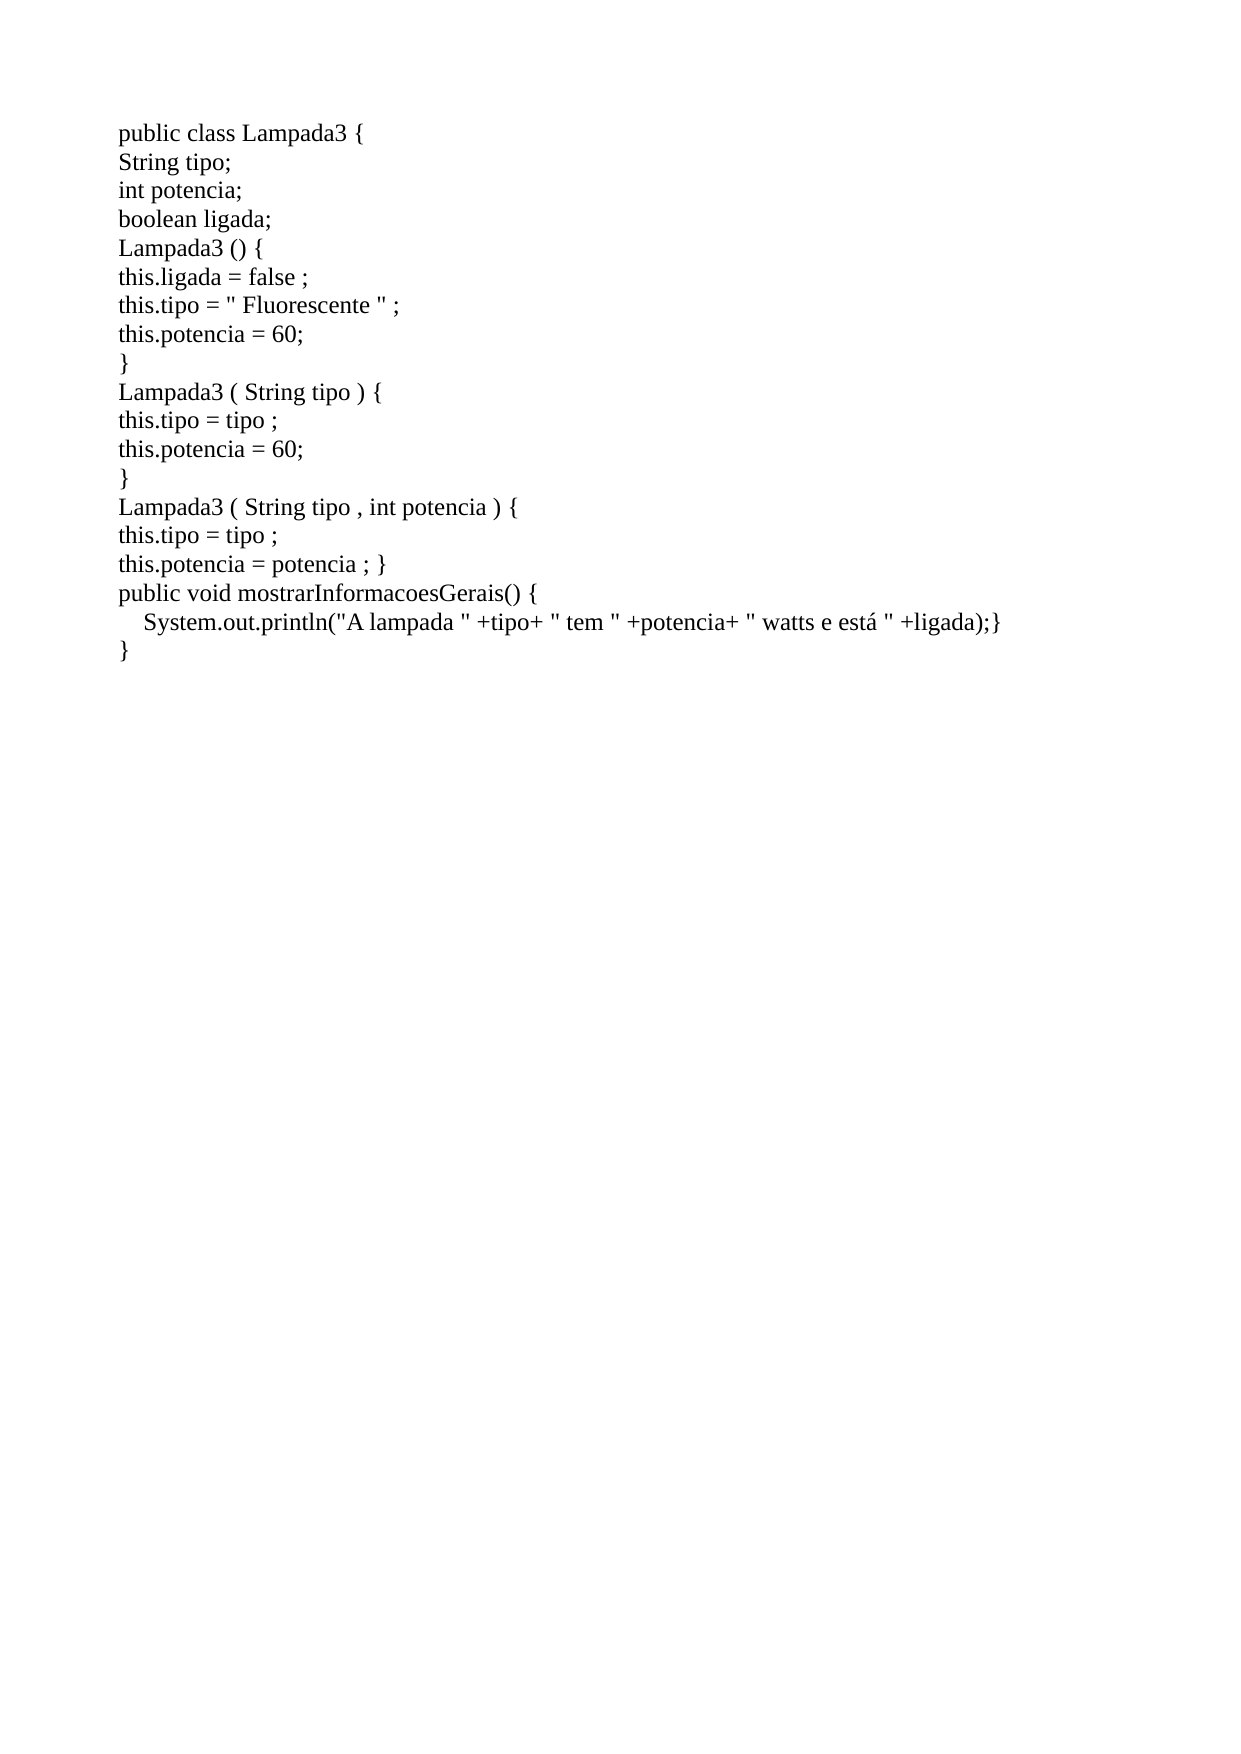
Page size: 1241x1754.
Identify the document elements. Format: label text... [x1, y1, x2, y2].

text } [118, 463, 1122, 492]
text System.out.println("A lampada " +tipo+ " tem " +potencia+ " watts e está " +ligada);} [118, 607, 1122, 636]
text String tipo; [118, 147, 1122, 176]
text this.potencia = 60; [118, 434, 1122, 463]
text Lampada3 () { [118, 233, 1122, 262]
text this.tipo = tipo ; [118, 406, 1122, 434]
text boolean ligada; [118, 204, 1122, 233]
text this.ligada = false ; [118, 262, 1122, 291]
text this.tipo = tipo ; [118, 521, 1122, 549]
text Lampada3 ( String tipo ) { [118, 377, 1122, 406]
text this.potencia = 60; [118, 319, 1122, 348]
text int potencia; [118, 176, 1122, 204]
text Lampada3 ( String tipo , int potencia ) { [118, 492, 1122, 521]
text } [118, 348, 1122, 377]
text public void mostrarInformacoesGerais() { [118, 578, 1122, 607]
text public class Lampada3 { [118, 118, 1122, 147]
text this.potencia = potencia ; } [118, 549, 1122, 578]
text } [118, 636, 1122, 664]
text this.tipo = " Fluorescente " ; [118, 291, 1122, 319]
